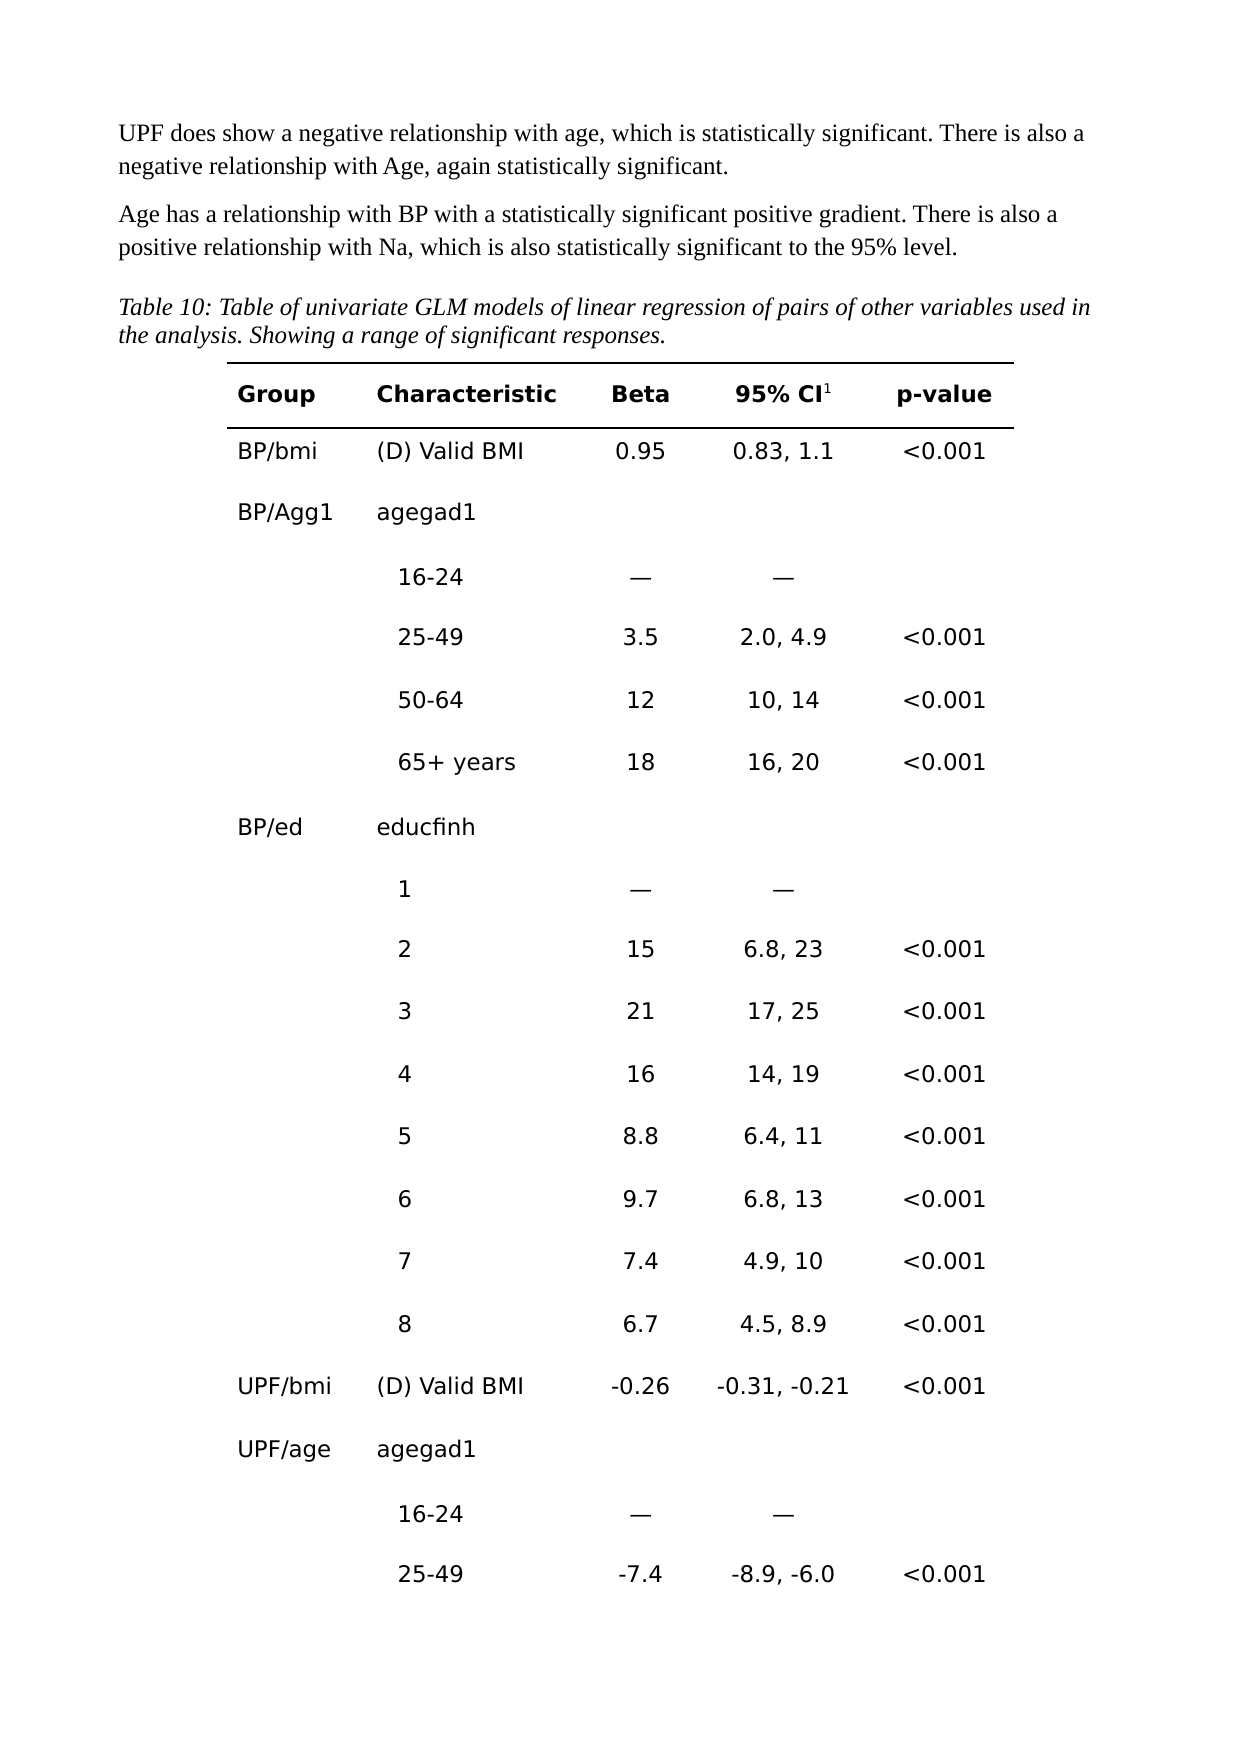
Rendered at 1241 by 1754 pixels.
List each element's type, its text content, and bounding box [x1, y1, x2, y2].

table_cell [875, 1427, 1014, 1492]
table_cell -0.26 [589, 1364, 692, 1427]
table_cell 25-49 [366, 615, 589, 678]
table_cell <0.001 [875, 927, 1014, 989]
text Age has a relationship with BP with a statistically significant positive gradient. There is also a positive relationship with Na, which is also statistically significant to the 95% level. [118, 199, 1122, 261]
text Table 10: Table of univariate GLM models of linear regression of pairs of other variables used in the analysis. Showing a range of significant responses. [118, 292, 1122, 349]
table_cell (D) Valid BMI [366, 429, 589, 490]
table_cell [227, 555, 366, 615]
table_cell 0.83, 1.1 [692, 429, 875, 490]
table_cell — [589, 555, 692, 615]
table_cell <0.001 [875, 1114, 1014, 1177]
table_cell 14, 19 [692, 1052, 875, 1114]
table_cell 21 [589, 989, 692, 1052]
table_cell [227, 740, 366, 805]
table_cell — [692, 1492, 875, 1552]
table_cell (D) Valid BMI [366, 1364, 589, 1427]
table_cell 16, 20 [692, 740, 875, 805]
table_cell <0.001 [875, 1553, 1014, 1615]
table_cell 16-24 [366, 555, 589, 615]
table_cell [227, 615, 366, 678]
table_cell 4.9, 10 [692, 1239, 875, 1302]
table_cell 25-49 [366, 1553, 589, 1615]
table_cell <0.001 [875, 1177, 1014, 1239]
table_cell 18 [589, 740, 692, 805]
table_cell 3 [366, 989, 589, 1052]
table_cell -8.9, -6.0 [692, 1553, 875, 1615]
table_cell [227, 1492, 366, 1552]
table_cell -0.31, -0.21 [692, 1364, 875, 1427]
table_cell 2 [366, 927, 589, 989]
table_cell 10, 14 [692, 678, 875, 740]
table_cell [589, 805, 692, 867]
table_cell [875, 805, 1014, 867]
table_cell -7.4 [589, 1553, 692, 1615]
table_cell 16-24 [366, 1492, 589, 1552]
table_cell BP/bmi [227, 429, 366, 490]
table_cell BP/ed [227, 805, 366, 867]
table_cell — [589, 867, 692, 927]
table_header Group [227, 364, 366, 427]
table_cell <0.001 [875, 1364, 1014, 1427]
table_header p-value [875, 364, 1014, 427]
table_cell 50-64 [366, 678, 589, 740]
table_cell 9.7 [589, 1177, 692, 1239]
table_cell 1 [366, 867, 589, 927]
table_cell 2.0, 4.9 [692, 615, 875, 678]
table_cell [692, 805, 875, 867]
table_cell <0.001 [875, 740, 1014, 805]
table_cell 65+ years [366, 740, 589, 805]
table_cell 7 [366, 1239, 589, 1302]
table_cell agegad1 [366, 1427, 589, 1492]
table_cell UPF/bmi [227, 1364, 366, 1427]
table_cell 8.8 [589, 1114, 692, 1177]
table_cell <0.001 [875, 1239, 1014, 1302]
table_cell [875, 1492, 1014, 1552]
table_cell [227, 1239, 366, 1302]
table_cell <0.001 [875, 989, 1014, 1052]
table_cell <0.001 [875, 429, 1014, 490]
table_cell 6 [366, 1177, 589, 1239]
table_cell [227, 867, 366, 927]
table_cell 5 [366, 1114, 589, 1177]
table_cell [875, 490, 1014, 555]
table_header 95% CI1 [692, 364, 875, 427]
table_cell 6.7 [589, 1302, 692, 1364]
table_cell 17, 25 [692, 989, 875, 1052]
table_cell UPF/age [227, 1427, 366, 1492]
table_cell [589, 490, 692, 555]
table_header Beta [589, 364, 692, 427]
text UPF does show a negative relationship with age, which is statistically significant. There is also a negative relationship with Age, again statistically significant. [118, 118, 1122, 180]
table_cell [227, 1052, 366, 1114]
table_cell [227, 1177, 366, 1239]
table_cell 15 [589, 927, 692, 989]
table_cell [589, 1427, 692, 1492]
table_cell agegad1 [366, 490, 589, 555]
table_cell <0.001 [875, 678, 1014, 740]
table_cell [227, 1553, 366, 1615]
table_cell [227, 927, 366, 989]
table_cell 12 [589, 678, 692, 740]
table_cell <0.001 [875, 1052, 1014, 1114]
table_cell [227, 989, 366, 1052]
table_cell 6.8, 13 [692, 1177, 875, 1239]
table_cell 8 [366, 1302, 589, 1364]
table_cell 4.5, 8.9 [692, 1302, 875, 1364]
table_cell [875, 555, 1014, 615]
table_cell [227, 1114, 366, 1177]
table_cell 16 [589, 1052, 692, 1114]
table_cell 3.5 [589, 615, 692, 678]
table_cell [875, 867, 1014, 927]
table_cell [692, 1427, 875, 1492]
table_cell 6.8, 23 [692, 927, 875, 989]
table_cell 4 [366, 1052, 589, 1114]
table_cell — [589, 1492, 692, 1552]
table_cell [227, 678, 366, 740]
table_cell 7.4 [589, 1239, 692, 1302]
table_cell educfinh [366, 805, 589, 867]
table_cell BP/Agg1 [227, 490, 366, 555]
table_cell 0.95 [589, 429, 692, 490]
table_cell <0.001 [875, 1302, 1014, 1364]
table_cell [227, 1302, 366, 1364]
table_header Characteristic [366, 364, 589, 427]
table_cell — [692, 555, 875, 615]
table_cell [692, 490, 875, 555]
table_cell <0.001 [875, 615, 1014, 678]
table_cell — [692, 867, 875, 927]
table_cell 6.4, 11 [692, 1114, 875, 1177]
